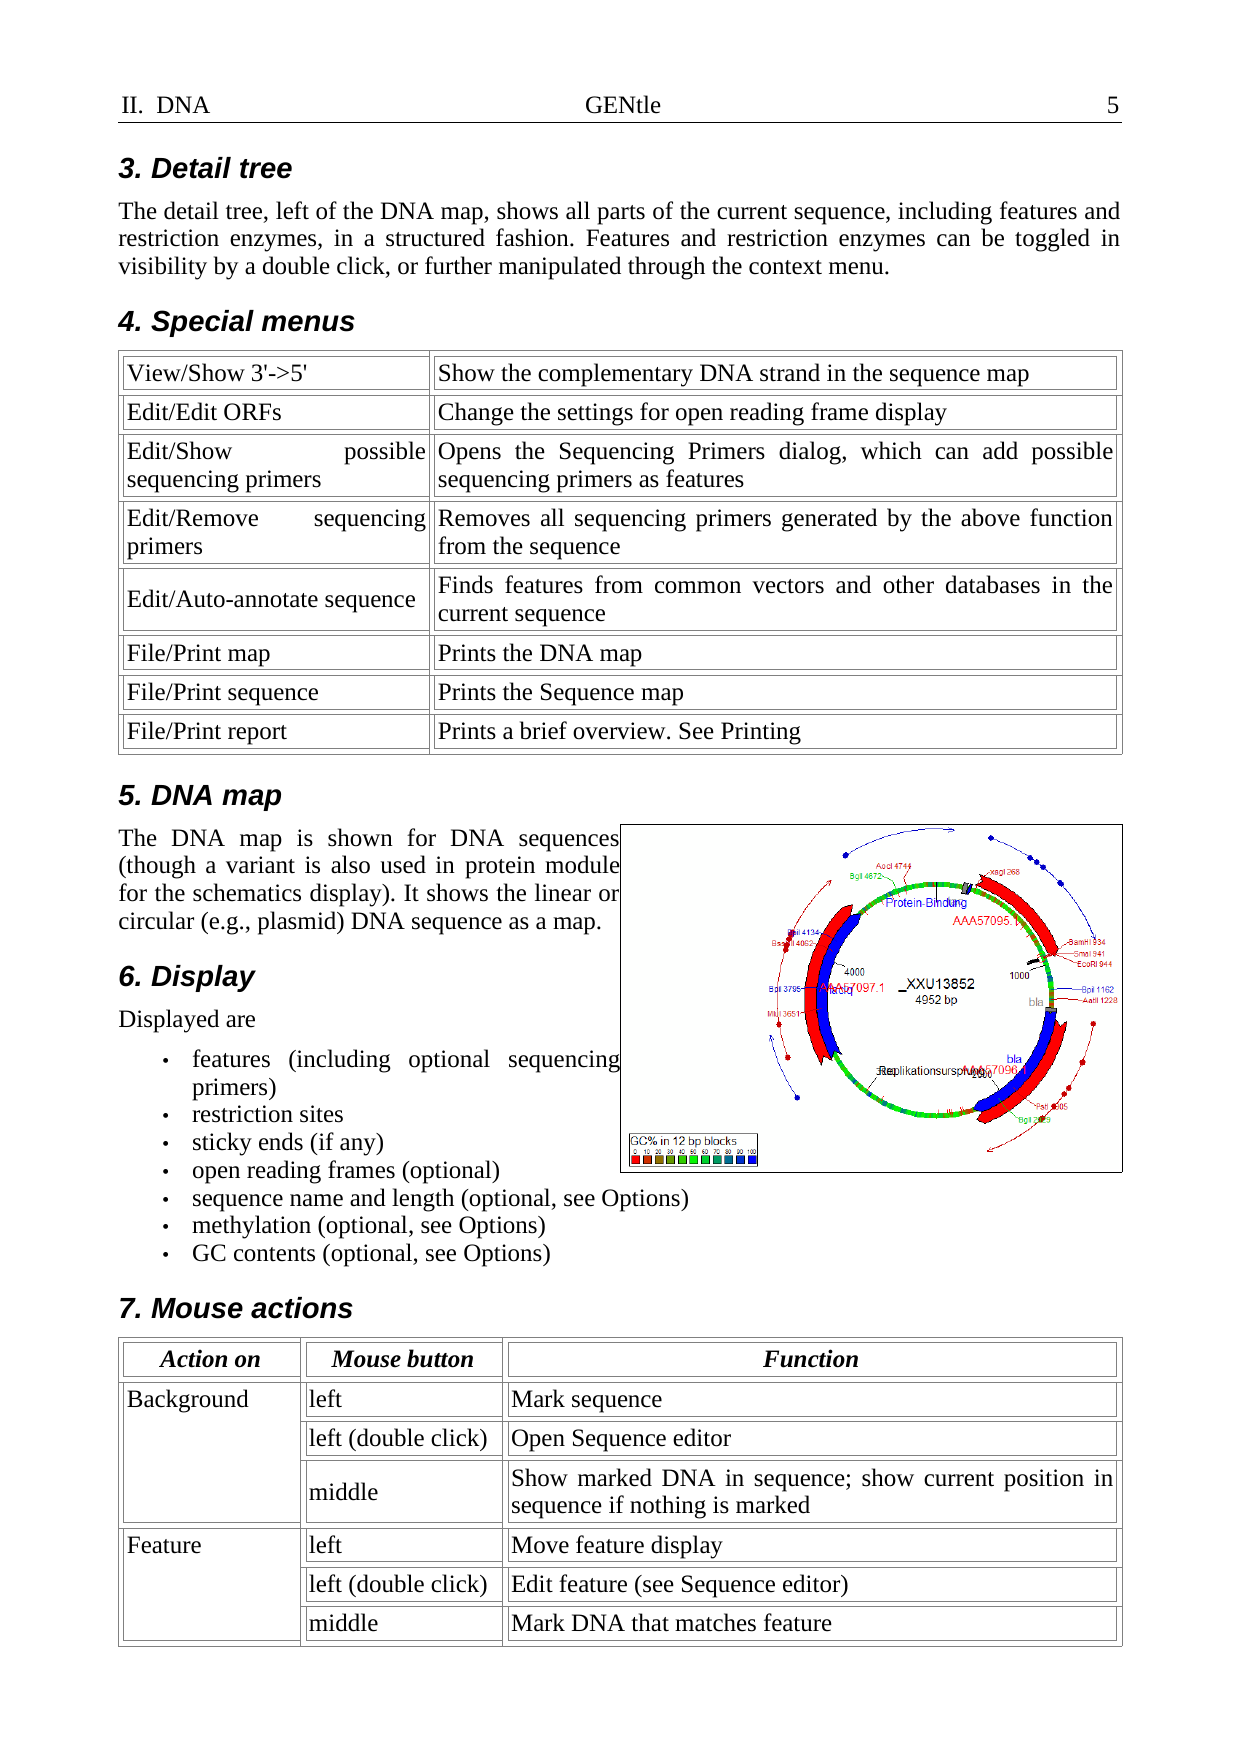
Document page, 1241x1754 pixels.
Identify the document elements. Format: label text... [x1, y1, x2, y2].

table_header left [301, 1383, 502, 1421]
table_header left [301, 1529, 502, 1567]
table_cell Opens the Sequencing Primers dialog, which can add possible sequencing primers as features [430, 435, 1122, 501]
table_cell Prints the Sequence map [430, 676, 1122, 714]
table_header Mark sequence [503, 1383, 1122, 1421]
table_header Move feature display [503, 1529, 1122, 1567]
text [621, 825, 1122, 1172]
list sticky ends (if any) [162, 1128, 620, 1156]
list methylation (optional, see Options) [162, 1211, 1122, 1239]
subtitle DNA map [118, 779, 1122, 811]
table_cell Edit/Show possible sequencing primers [119, 435, 429, 501]
table_header View/Show 3'->5' [119, 351, 429, 395]
text Displayed are [118, 1005, 620, 1033]
table_cell Prints the DNA map [430, 636, 1122, 675]
list GC contents (optional, see Options) [162, 1239, 1122, 1267]
table_header Action on [119, 1338, 300, 1382]
table_cell Finds features from common vectors and other databases in the current sequence [430, 569, 1122, 635]
list restriction sites [162, 1101, 620, 1128]
table_header Mouse button [301, 1338, 502, 1382]
table_header Show the complementary DNA strand in the sequence map [430, 351, 1122, 395]
table_cell File/Print sequence [119, 676, 429, 714]
table_cell Edit feature (see Sequence editor) [503, 1568, 1122, 1606]
list sequence name and length (optional, see Options) [162, 1184, 1122, 1211]
table_cell Change the settings for open reading frame display [430, 396, 1122, 434]
table_cell Background [119, 1383, 300, 1528]
table_cell File/Print map [119, 636, 429, 675]
table_cell File/Print report [119, 715, 429, 754]
subtitle Display [118, 960, 620, 992]
table_cell Removes all sequencing primers generated by the above function from the sequence [430, 502, 1122, 568]
table_cell left (double click) [301, 1422, 502, 1460]
table_cell Prints a brief overview. See Printing [430, 715, 1122, 754]
table_cell Feature [119, 1529, 300, 1646]
table_header Function [503, 1338, 1122, 1382]
subtitle Special menus [118, 305, 1122, 338]
table_cell Open Sequence editor [503, 1422, 1122, 1460]
subtitle Detail tree [118, 152, 1122, 184]
table_cell left (double click) [301, 1568, 502, 1606]
picture [623, 827, 1119, 1169]
table_cell middle [301, 1607, 502, 1646]
table_cell Edit/Edit ORFs [119, 396, 429, 434]
list features (including optional sequencing primers) [162, 1045, 620, 1101]
table_cell Show marked DNA in sequence; show current position in sequence if nothing is marked [503, 1461, 1122, 1528]
table_cell Edit/Auto-annotate sequence [119, 569, 429, 635]
subtitle Mouse actions [118, 1292, 1122, 1324]
list open reading frames (optional) [162, 1156, 1122, 1184]
table_cell Edit/Remove sequencing primers [119, 502, 429, 568]
table_cell middle [301, 1461, 502, 1528]
text The detail tree, left of the DNA map, shows all parts of the current sequence, including features and restriction enzymes, in a structured fashion. Features and restriction enzymes can be toggled in visibility by a double click, or further manipulated through the context menu. [118, 197, 1122, 280]
table_cell Mark DNA that matches feature [503, 1607, 1122, 1646]
text The DNA map is shown for DNA sequences (though a variant is also used in protein module for the schematics display). It shows the linear or circular (e.g., plasmid) DNA sequence as a map. [118, 824, 620, 935]
